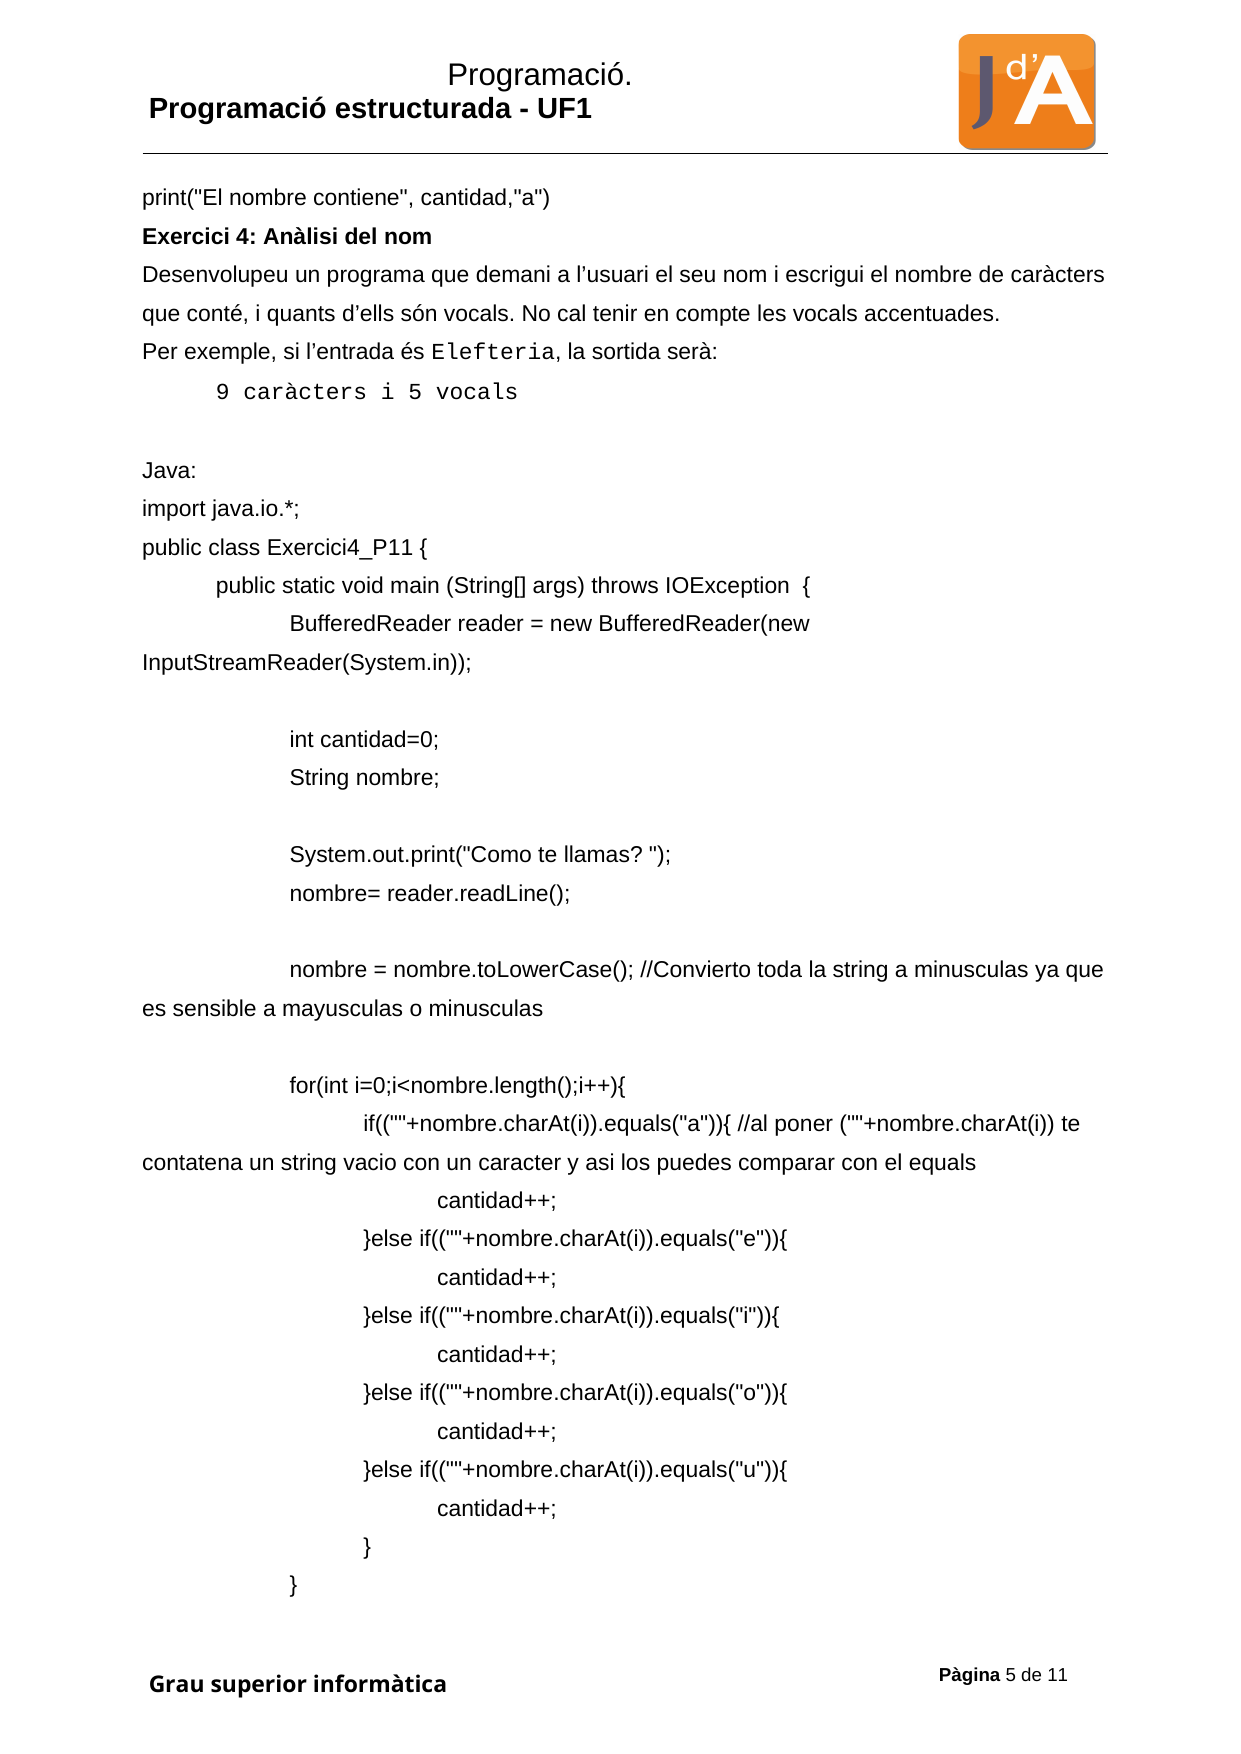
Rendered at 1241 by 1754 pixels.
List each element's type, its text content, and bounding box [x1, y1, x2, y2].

text Java: [142, 457, 1107, 483]
text for(int i=0;i<nombre.length();i++){ [142, 1072, 1107, 1098]
text }else if((""+nombre.charAt(i)).equals("o")){ [142, 1380, 1107, 1406]
text cantidad++; [142, 1188, 1107, 1213]
text 9 caràcters i 5 vocals [216, 380, 1107, 406]
text String nombre; [142, 765, 1107, 791]
text }else if((""+nombre.charAt(i)).equals("e")){ [142, 1226, 1107, 1252]
text } [142, 1534, 1107, 1559]
text print("El nombre contiene", cantidad,"a") [142, 185, 1107, 211]
text public class Exercici4_P11 { [142, 534, 1107, 560]
text int cantidad=0; [142, 726, 1107, 752]
text cantidad++; [142, 1341, 1107, 1367]
text } [142, 1572, 1107, 1598]
text cantidad++; [142, 1418, 1107, 1444]
text if((""+nombre.charAt(i)).equals("a")){ //al poner (""+nombre.charAt(i)) te contatena un string vacio con un caracter y asi los puedes comparar con el equals [142, 1111, 1107, 1175]
text import java.io.*; [142, 496, 1107, 521]
text }else if((""+nombre.charAt(i)).equals("i")){ [142, 1303, 1107, 1329]
text cantidad++; [142, 1495, 1107, 1521]
text nombre= reader.readLine(); [142, 880, 1107, 906]
text nombre = nombre.toLowerCase(); //Convierto toda la string a minusculas ya que es sensible a mayusculas o minusculas [142, 957, 1107, 1021]
text BufferedReader reader = new BufferedReader(new InputStreamReader(System.in)); [142, 611, 1107, 675]
text Per exemple, si l’entrada és Elefteria, la sortida serà: [142, 339, 1107, 366]
text public static void main (String[] args) throws IOException { [142, 573, 1107, 598]
picture [958, 34, 1096, 150]
text Exercici 4: Anàlisi del nom [142, 223, 1107, 249]
text }else if((""+nombre.charAt(i)).equals("u")){ [142, 1457, 1107, 1482]
text cantidad++; [142, 1264, 1107, 1290]
text System.out.print("Como te llamas? "); [142, 842, 1107, 867]
text Desenvolupeu un programa que demani a l’usuari el seu nom i escrigui el nombre de caràcters que conté, i quants d’ells són vocals. No cal tenir en compte les vocals accentuades. [142, 262, 1107, 326]
